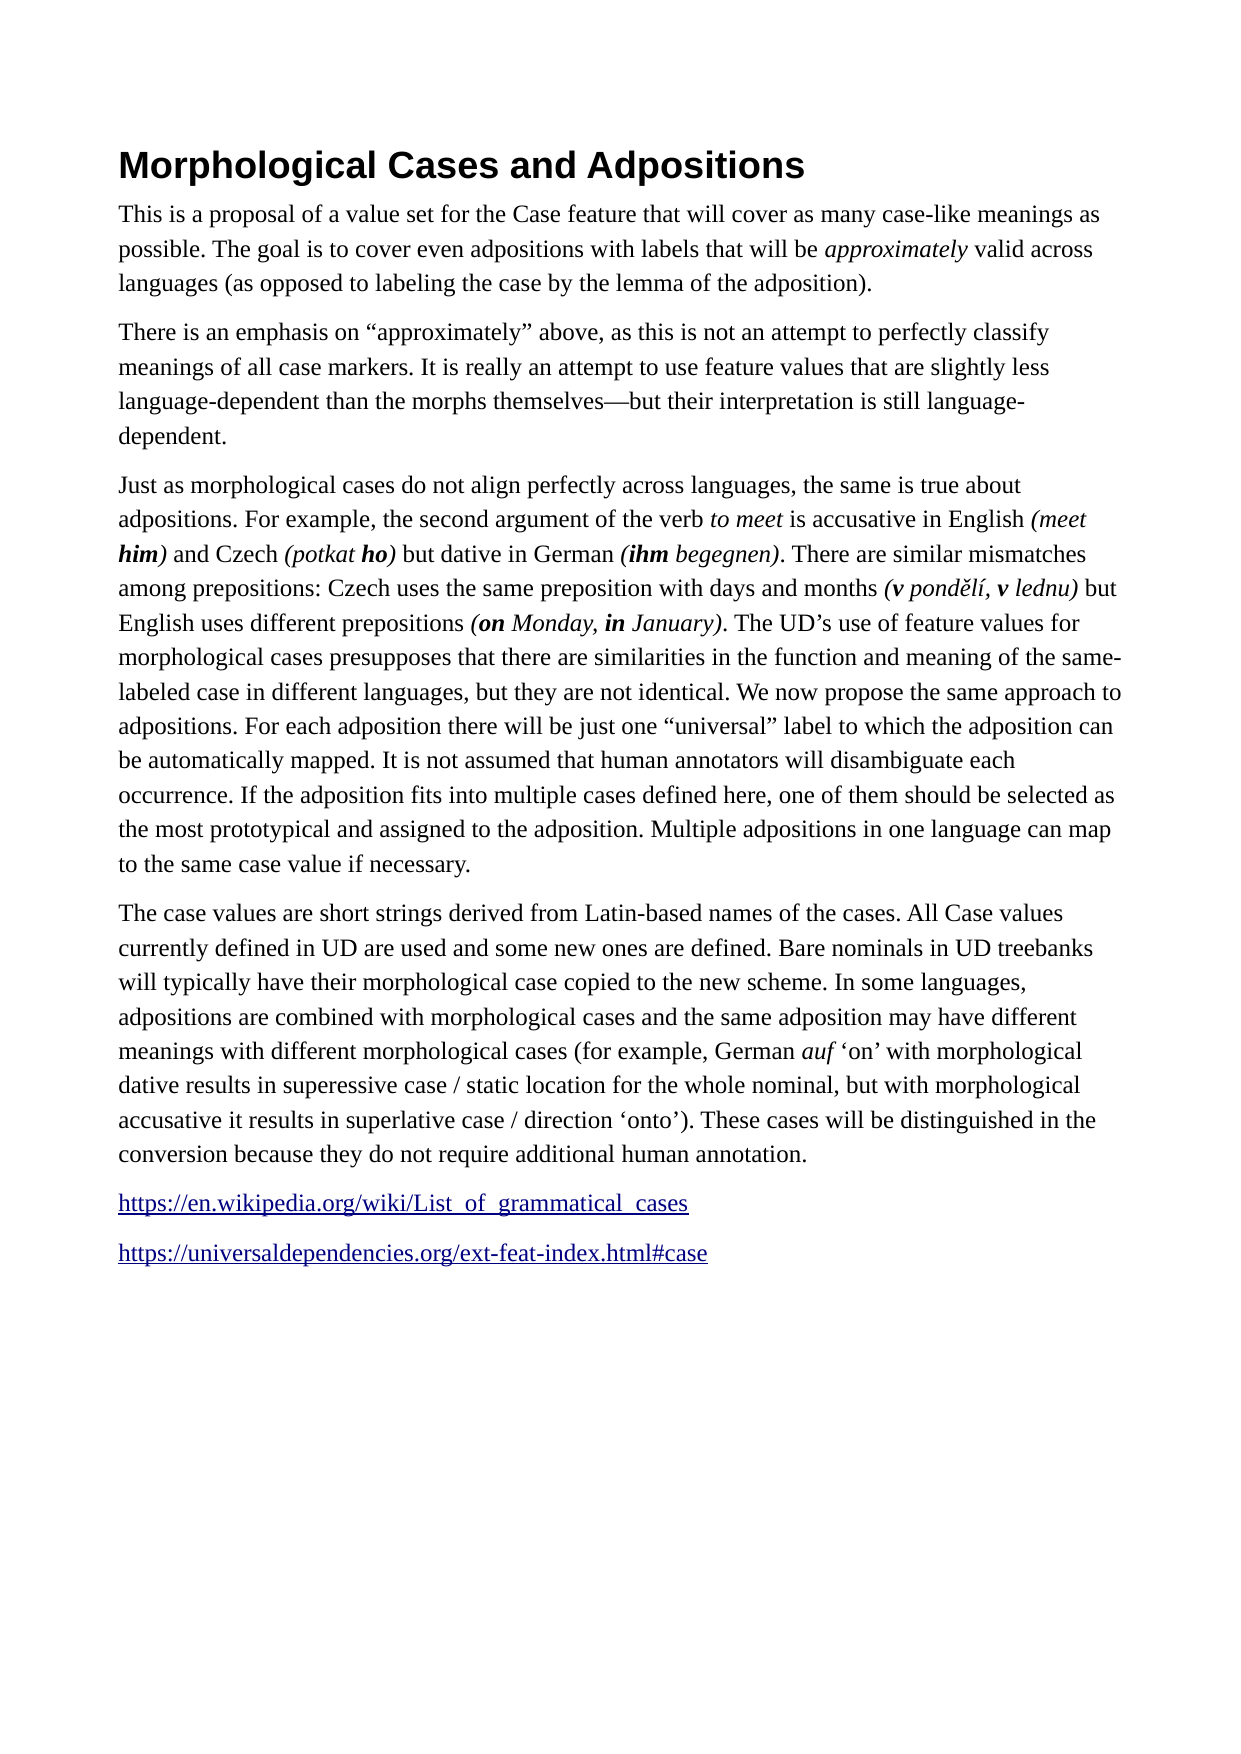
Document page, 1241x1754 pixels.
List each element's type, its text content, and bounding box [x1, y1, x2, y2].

subtitle Morphological Cases and Adpositions [118, 143, 1122, 187]
text Just as morphological cases do not align perfectly across languages, the same is true about adpositions. For example, the second argument of the verb to meet is accusative in English (meet him) and Czech (potkat ho) but dative in German (ihm begegnen). There are similar mismatches among prepositions: Czech uses the same preposition with days and months (v pondělí, v lednu) but English uses different prepositions (on Monday, in January). The UD’s use of feature values for morphological cases presupposes that there are similarities in the function and meaning of the same-labeled case in different languages, but they are not identical. We now propose the same approach to adpositions. For each adposition there will be just one “universal” label to which the adposition can be automatically mapped. It is not assumed that human annotators will disambiguate each occurrence. If the adposition fits into multiple cases defined here, one of them should be selected as the most prototypical and assigned to the adposition. Multiple adpositions in one language can map to the same case value if necessary. [118, 470, 1122, 878]
text https://universaldependencies.org/ext-feat-index.html#case [118, 1238, 1122, 1266]
text This is a proposal of a value set for the Case feature that will cover as many case-like meanings as possible. The goal is to cover even adpositions with labels that will be approximately valid across languages (as opposed to labeling the case by the lemma of the adposition). [118, 199, 1122, 297]
text https://en.wikipedia.org/wiki/List_of_grammatical_cases [118, 1188, 1122, 1217]
text There is an emphasis on “approximately” above, as this is not an attempt to perfectly classify meanings of all case markers. It is really an attempt to use feature values that are slightly less language-dependent than the morphs themselves—but their interpretation is still language-dependent. [118, 317, 1122, 449]
text The case values are short strings derived from Latin-based names of the cases. All Case values currently defined in UD are used and some new ones are defined. Bare nominals in UD treebanks will typically have their morphological case copied to the new scheme. In some languages, adpositions are combined with morphological cases and the same adposition may have different meanings with different morphological cases (for example, German auf ‘on’ with morphological dative results in superessive case / static location for the whole nominal, but with morphological accusative it results in superlative case / direction ‘onto’). These cases will be distinguished in the conversion because they do not require additional human annotation. [118, 898, 1122, 1168]
